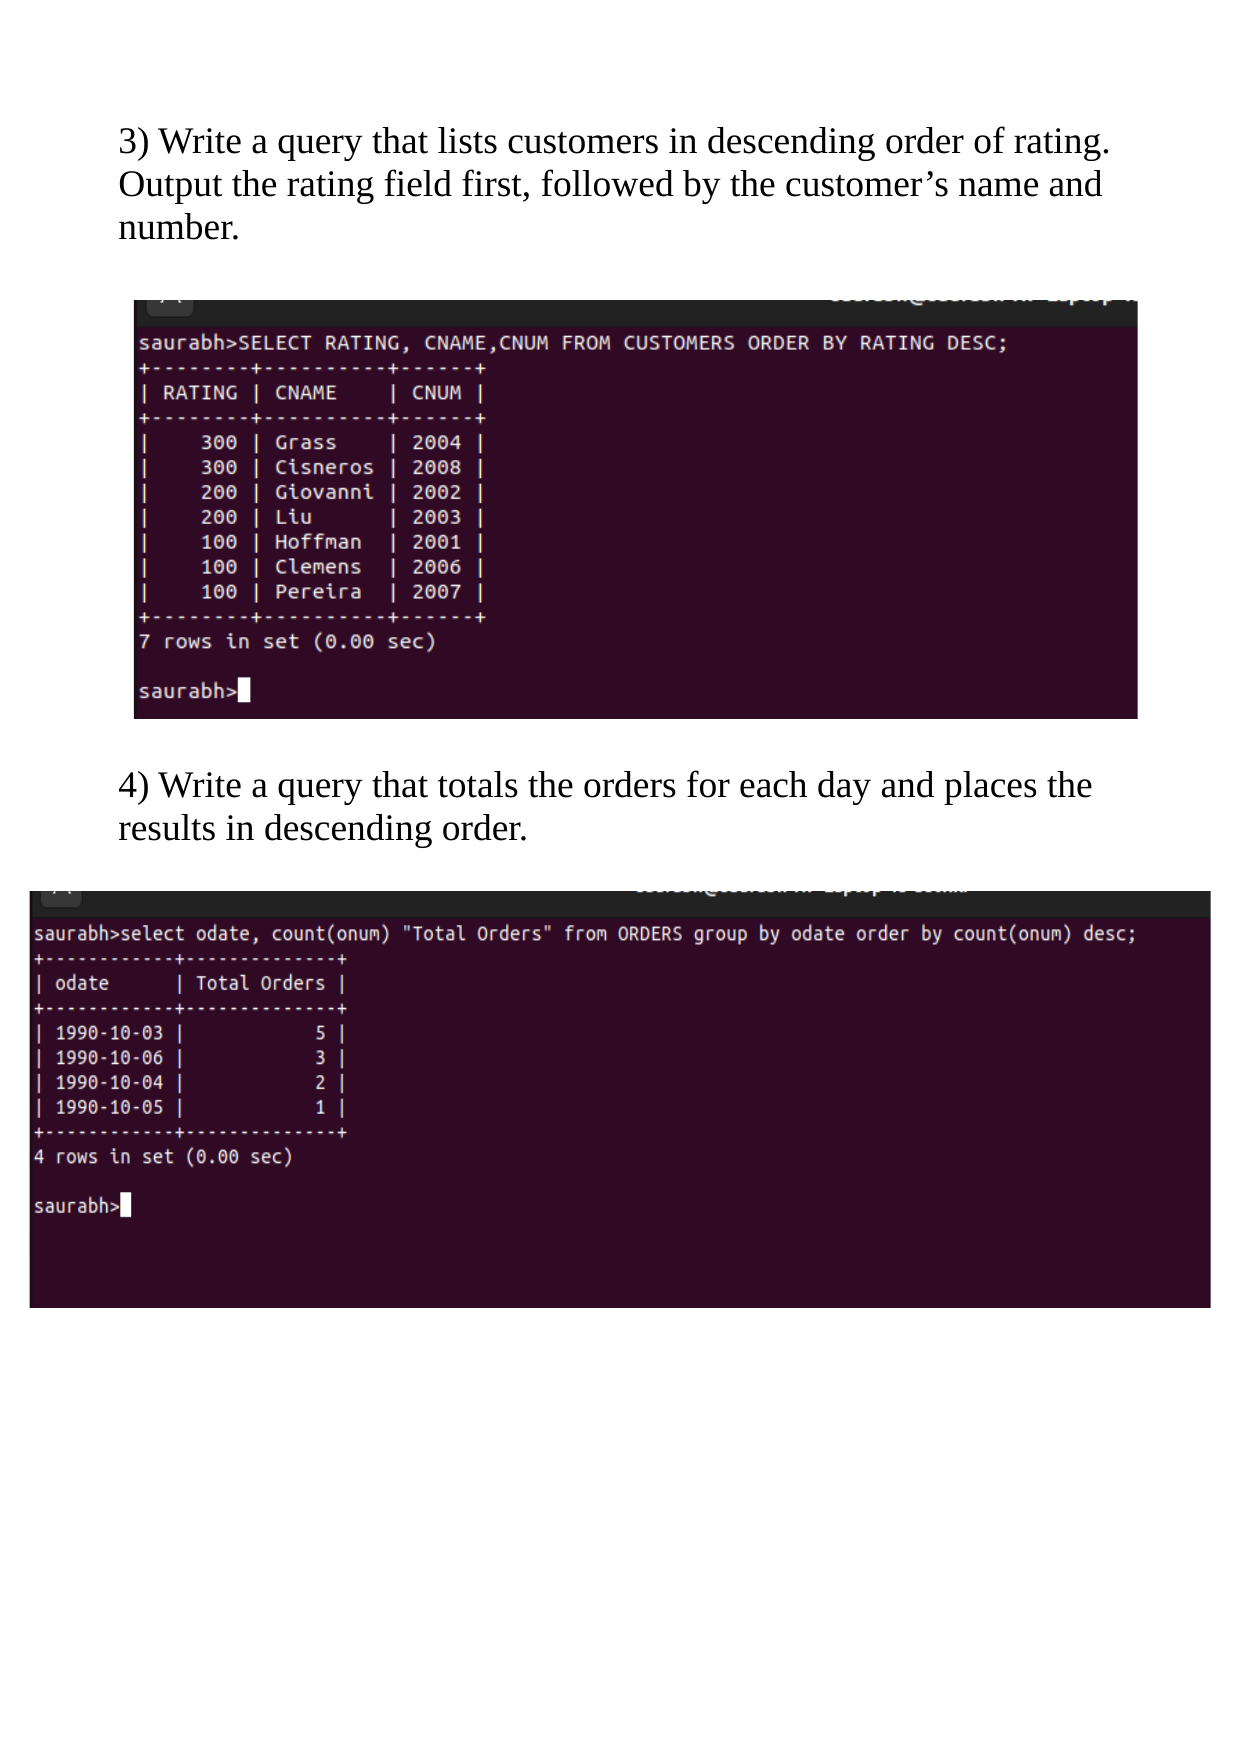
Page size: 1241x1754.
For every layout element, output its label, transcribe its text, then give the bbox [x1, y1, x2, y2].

text number. [118, 204, 1122, 247]
text 3) Write a query that lists customers in descending order of rating. Output the rating field first, followed by the customer’s name and [118, 118, 1122, 204]
picture [133, 300, 1138, 719]
picture [29, 891, 1211, 1308]
text 4) Write a query that totals the orders for each day and places the results in descending order. [118, 762, 1122, 848]
